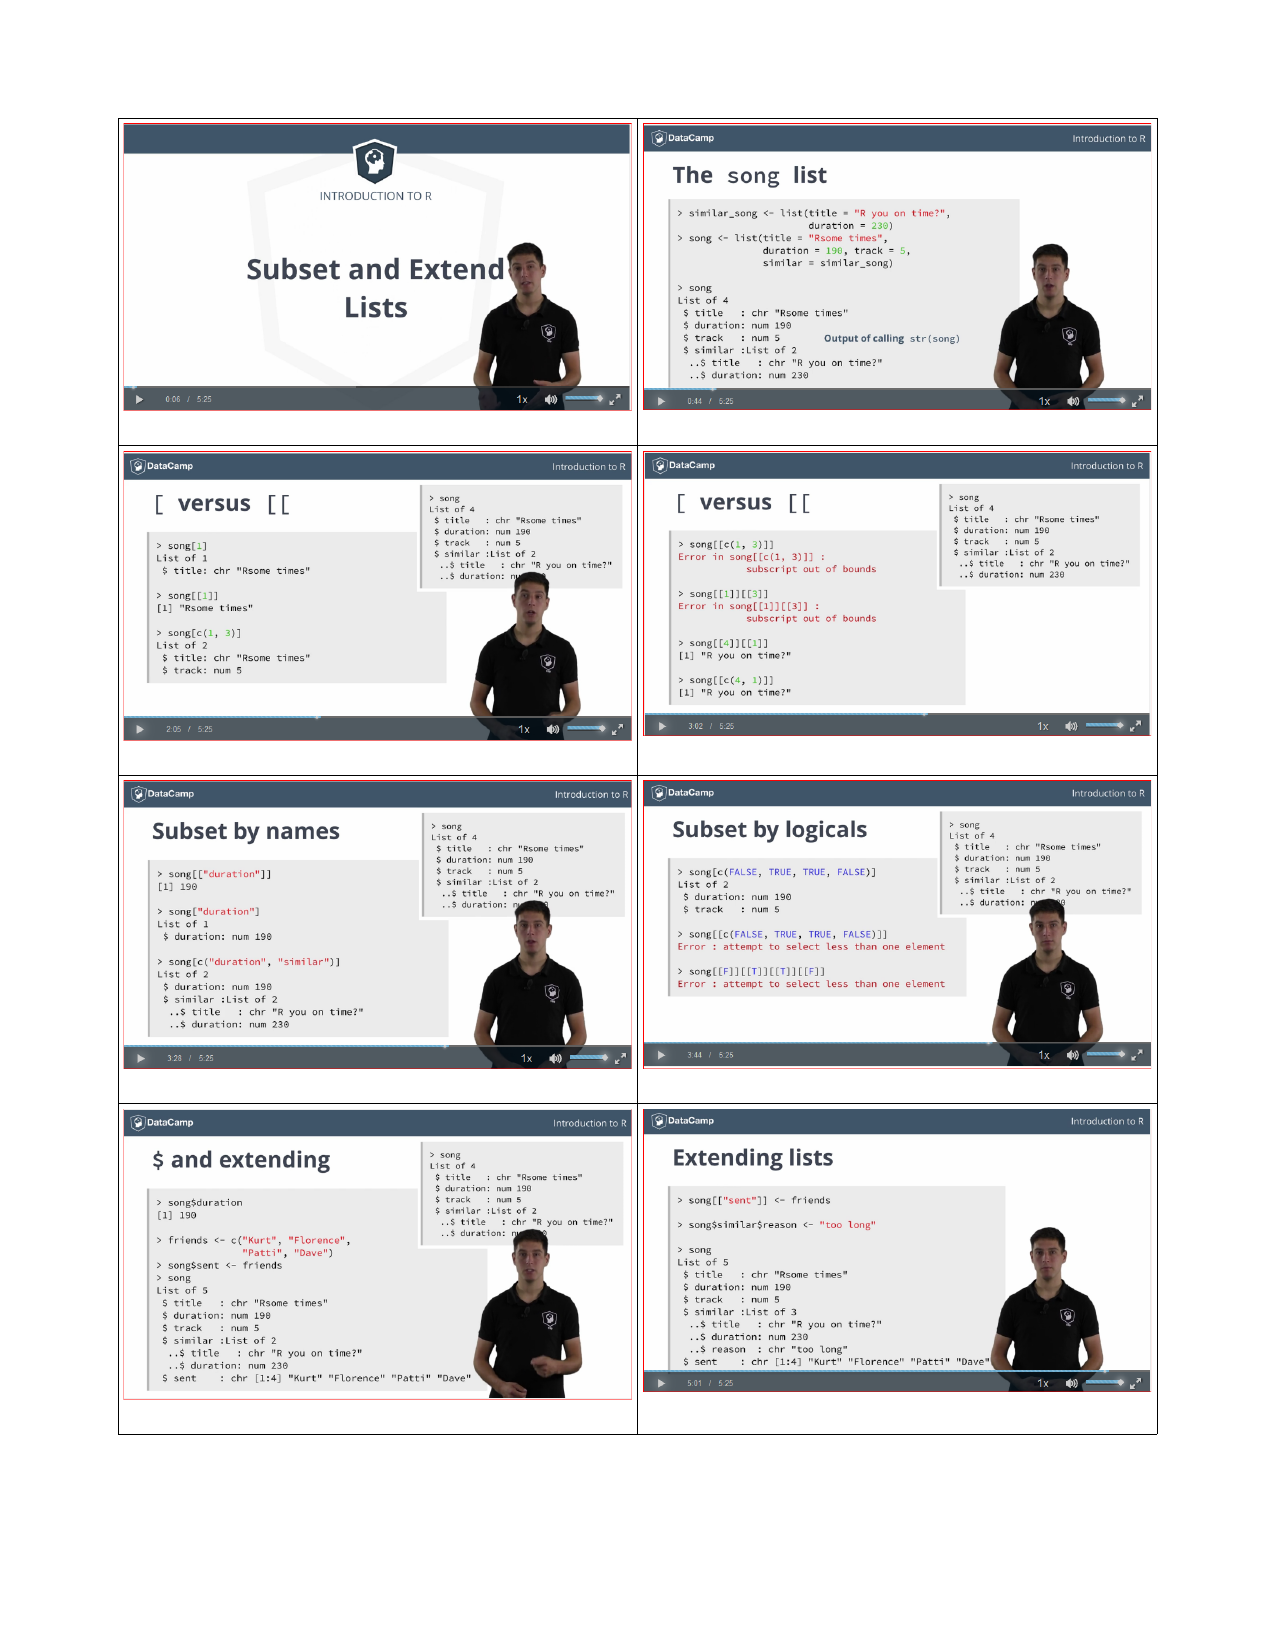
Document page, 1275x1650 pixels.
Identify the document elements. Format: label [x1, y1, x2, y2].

table_header [119, 119, 637, 445]
table_cell [638, 446, 1157, 775]
table_cell [119, 446, 637, 775]
table_cell [638, 776, 1157, 1103]
picture [643, 451, 1152, 736]
picture [643, 780, 1152, 1069]
picture [123, 780, 632, 1069]
table_cell [119, 1104, 637, 1434]
table_header [638, 119, 1157, 409]
picture [123, 1109, 632, 1400]
table_header [638, 410, 1157, 445]
table_cell [638, 1104, 1157, 1434]
picture [123, 123, 632, 411]
picture [123, 451, 632, 741]
picture [643, 123, 1152, 410]
table_cell [119, 776, 637, 1103]
picture [643, 1109, 1152, 1392]
